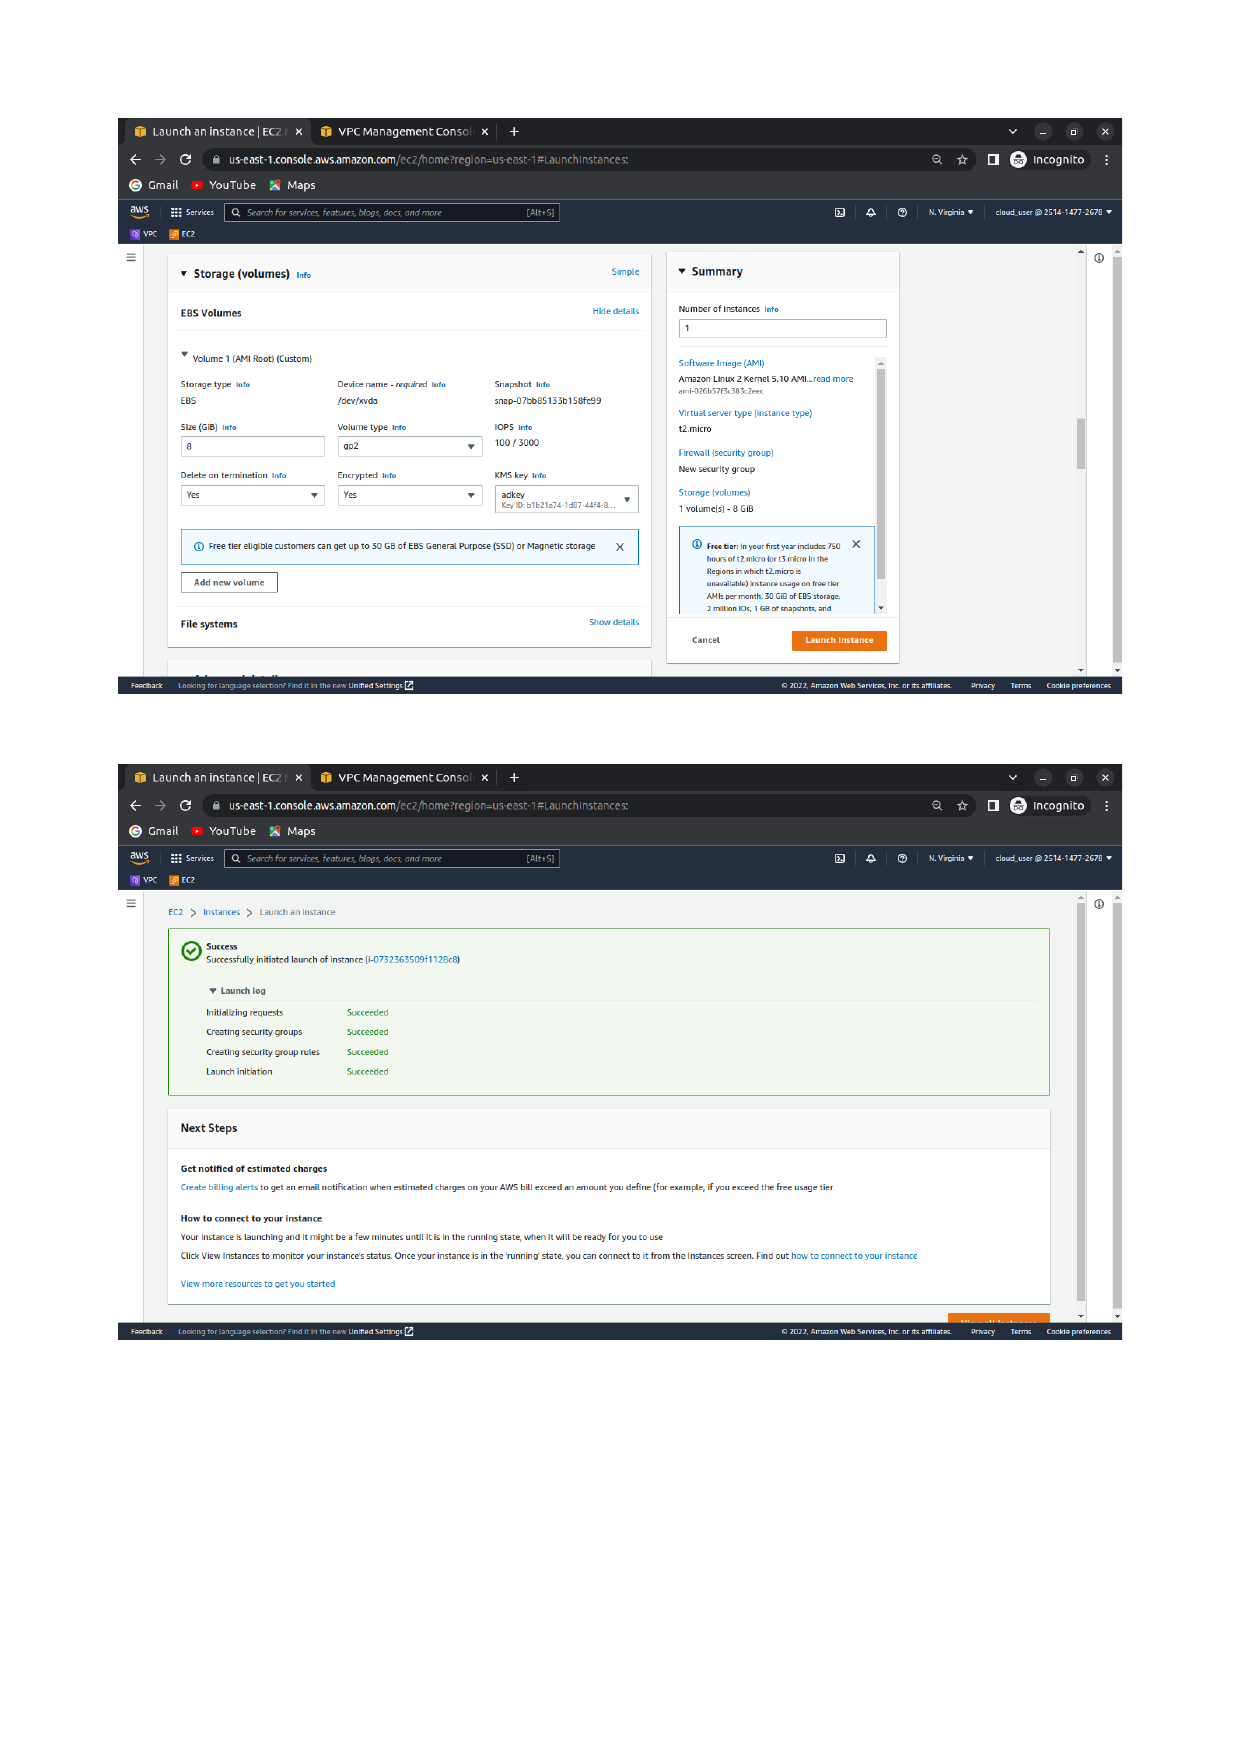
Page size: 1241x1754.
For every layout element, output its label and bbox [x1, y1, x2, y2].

picture [118, 764, 1123, 1340]
picture [118, 118, 1123, 694]
